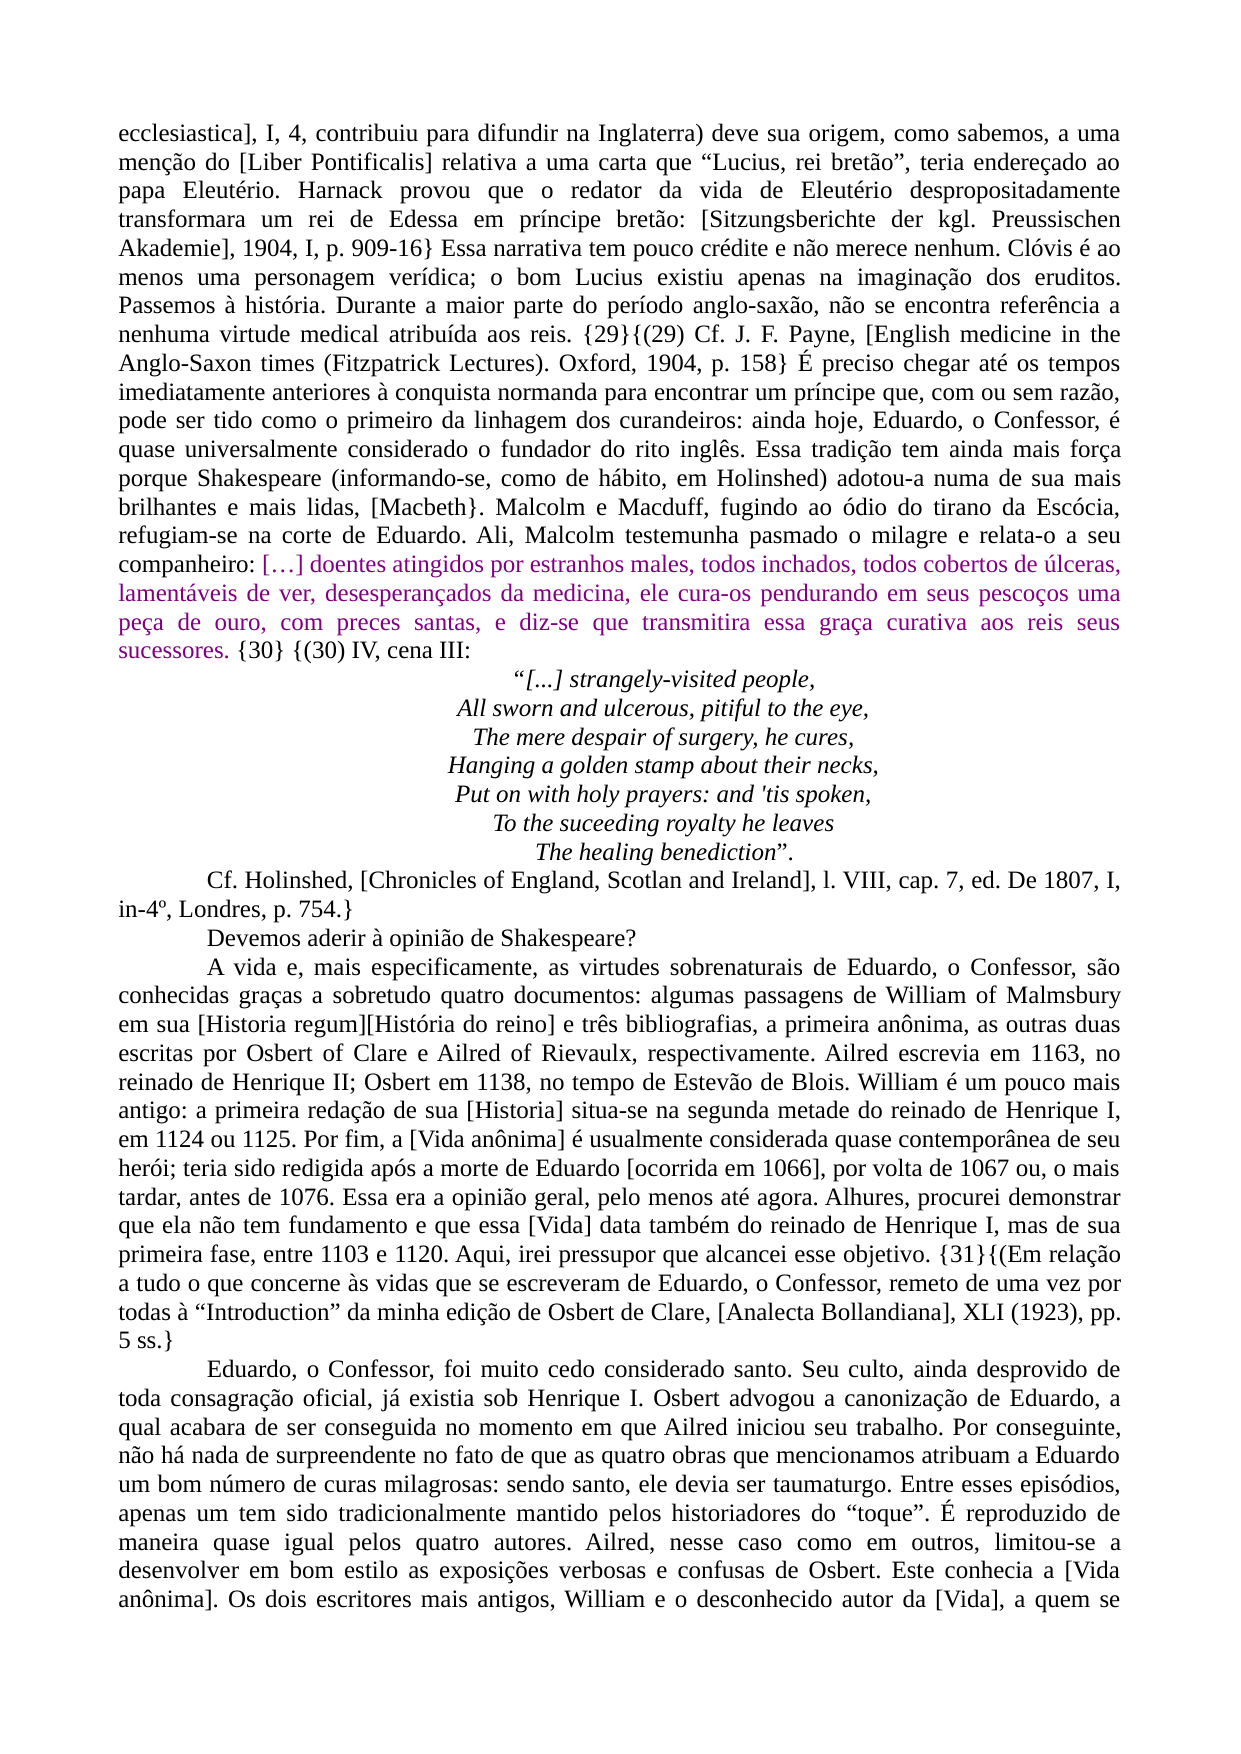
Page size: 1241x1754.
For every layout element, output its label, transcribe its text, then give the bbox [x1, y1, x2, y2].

text Hanging a golden stamp about their necks, [118, 751, 1122, 779]
text Put on with holy prayers: and 'tis spoken, [118, 779, 1122, 808]
text Eduardo, o Confessor, foi muito cedo considerado santo. Seu culto, ainda desprovido de toda consagração oficial, já existia sob Henrique I. Osbert advogou a canonização de Eduardo, a qual acabara de ser conseguida no momento em que Ailred iniciou seu trabalho. Por conseguinte, não há nada de surpreendente no fato de que as quatro obras que mencionamos atribuam a Eduardo um bom número de curas milagrosas: sendo santo, ele devia ser taumaturgo. Entre esses episódios, apenas um tem sido tradicionalmente mantido pelos historiadores do “toque”. É reproduzido de maneira quase igual pelos quatro autores. Ailred, nesse caso como em outros, limitou-se a desenvolver em bom estilo as exposições verbosas e confusas de Osbert. Este conhecia a [Vida anônima]. Os dois escritores mais antigos, William e o desconhecido autor da [Vida], a quem se [118, 1354, 1122, 1613]
text Cf. Holinshed, [Chronicles of England, Scotlan and Ireland], l. VIII, cap. 7, ed. De 1807, I, in-4º, Londres, p. 754.} [118, 866, 1122, 923]
text “[...] strangely-visited people, [118, 664, 1122, 693]
text All sworn and ulcerous, pitiful to the eye, [118, 693, 1122, 722]
text The mere despair of surgery, he cures, [118, 722, 1122, 751]
text A vida e, mais especificamente, as virtudes sobrenaturais de Eduardo, o Confessor, são conhecidas graças a sobretudo quatro documentos: algumas passagens de William of Malmsbury em sua [Historia regum][História do reino] e três bibliografias, a primeira anônima, as outras duas escritas por Osbert of Clare e Ailred of Rievaulx, respectivamente. Ailred escrevia em 1163, no reinado de Henrique II; Osbert em 1138, no tempo de Estevão de Blois. William é um pouco mais antigo: a primeira redação de sua [Historia] situa-se na segunda metade do reinado de Henrique I, em 1124 ou 1125. Por fim, a [Vida anônima] é usualmente considerada quase contemporânea de seu herói; teria sido redigida após a morte de Eduardo [ocorrida em 1066], por volta de 1067 ou, o mais tardar, antes de 1076. Essa era a opinião geral, pelo menos até agora. Alhures, procurei demonstrar que ela não tem fundamento e que essa [Vida] data também do reinado de Henrique I, mas de sua primeira fase, entre 1103 e 1120. Aqui, irei pressupor que alcancei esse objetivo. {31}{(Em relação a tudo o que concerne às vidas que se escreveram de Eduardo, o Confessor, remeto de uma vez por todas à “Introduction” da minha edição de Osbert de Clare, [Analecta Bollandiana], XLI (1923), pp. 5 ss.} [118, 952, 1122, 1354]
text The healing benediction”. [118, 837, 1122, 866]
text To the suceeding royalty he leaves [118, 808, 1122, 837]
text ecclesiastica], I, 4, contribuiu para difundir na Inglaterra) deve sua origem, como sabemos, a uma menção do [Liber Pontificalis] relativa a uma carta que “Lucius, rei bretão”, teria endereçado ao papa Eleutério. Harnack provou que o redator da vida de Eleutério despropositadamente transformara um rei de Edessa em príncipe bretão: [Sitzungsberichte der kgl. Preussischen Akademie], 1904, I, p. 909-16} Essa narrativa tem pouco crédite e não merece nenhum. Clóvis é ao menos uma personagem verídica; o bom Lucius existiu apenas na imaginação dos eruditos. Passemos à história. Durante a maior parte do período anglo-saxão, não se encontra referência a nenhuma virtude medical atribuída aos reis. {29}{(29) Cf. J. F. Payne, [English medicine in the Anglo-Saxon times (Fitzpatrick Lectures). Oxford, 1904, p. 158} É preciso chegar até os tempos imediatamente anteriores à conquista normanda para encontrar um príncipe que, com ou sem razão, pode ser tido como o primeiro da linhagem dos curandeiros: ainda hoje, Eduardo, o Confessor, é quase universalmente considerado o fundador do rito inglês. Essa tradição tem ainda mais força porque Shakespeare (informando-se, como de hábito, em Holinshed) adotou-a numa de sua mais brilhantes e mais lidas, [Macbeth}. Malcolm e Macduff, fugindo ao ódio do tirano da Escócia, refugiam-se na corte de Eduardo. Ali, Malcolm testemunha pasmado o milagre e relata-o a seu companheiro: […] doentes atingidos por estranhos males, todos inchados, todos cobertos de úlceras, lamentáveis de ver, desesperançados da medicina, ele cura-os pendurando em seus pescoços uma peça de ouro, com preces santas, e diz-se que transmitira essa graça curativa aos reis seus sucessores. {30} {(30) IV, cena III: [118, 118, 1122, 664]
text Devemos aderir à opinião de Shakespeare? [118, 923, 1122, 952]
